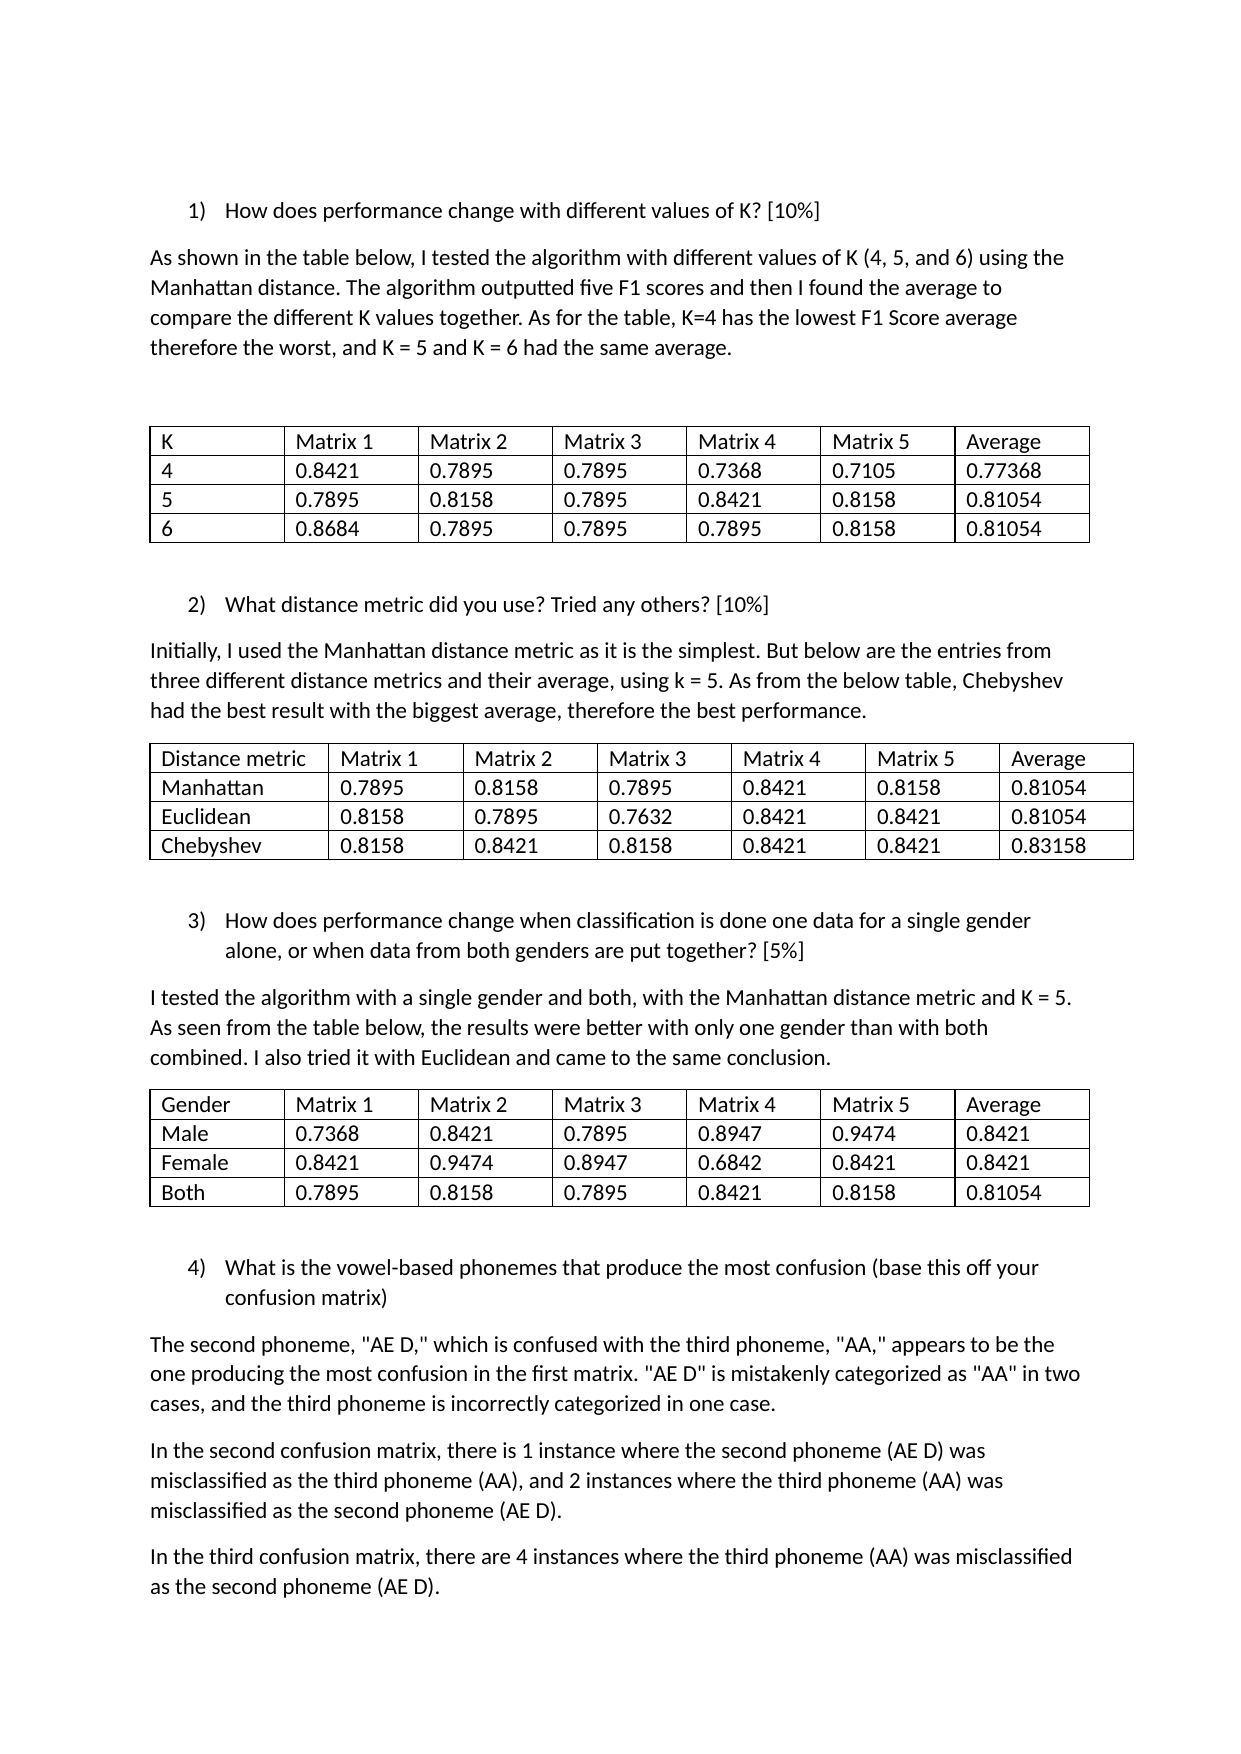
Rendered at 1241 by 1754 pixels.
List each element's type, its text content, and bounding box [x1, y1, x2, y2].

table_header Matrix 4 [687, 1090, 820, 1118]
table_cell 0.6842 [687, 1149, 820, 1177]
table_cell 0.8421 [687, 1178, 820, 1206]
table_cell 0.7895 [553, 1178, 686, 1206]
table_cell 5 [151, 485, 284, 513]
table_header Distance metric [151, 744, 328, 772]
table_cell 0.8158 [419, 1178, 552, 1206]
table_cell 0.81054 [956, 485, 1089, 513]
table_header Matrix 4 [687, 427, 820, 455]
table_cell 0.7895 [553, 456, 686, 484]
table_cell 0.8158 [821, 485, 954, 513]
text Initially, I used the Manhattan distance metric as it is the simplest. But below are the entries from three different distance metrics and their average, using k = 5. As from the below table, Chebyshev had the best result with the biggest average, therefore the best performance. [150, 636, 1090, 724]
table_cell 0.83158 [1000, 831, 1133, 859]
table_cell 0.7895 [419, 514, 552, 542]
text As shown in the table below, I tested the algorithm with different values of K (4, 5, and 6) using the Manhattan distance. The algorithm outputted five F1 scores and then I found the average to compare the different K values together. As for the table, K=4 has the lowest F1 Score average therefore the worst, and K = 5 and K = 6 had the same average. [150, 243, 1090, 361]
table_cell 0.7895 [553, 514, 686, 542]
table_header Matrix 1 [285, 427, 418, 455]
table_cell 0.9474 [821, 1120, 954, 1147]
table_cell Chebyshev [151, 831, 328, 859]
table_cell 0.8421 [956, 1149, 1089, 1177]
table_cell 0.8947 [553, 1149, 686, 1177]
list How does performance change with different values of K? [10%] [187, 197, 1090, 224]
table_cell 0.8947 [687, 1120, 820, 1147]
table_cell Male [151, 1120, 284, 1147]
table_cell 0.81054 [956, 514, 1089, 542]
table_cell 0.8158 [821, 1178, 954, 1206]
table_cell 4 [151, 456, 284, 484]
table_cell 0.7895 [329, 773, 463, 801]
table_cell 0.8421 [285, 1149, 418, 1177]
table_cell 0.7895 [553, 485, 686, 513]
table_cell 0.7895 [687, 514, 820, 542]
table_cell Euclidean [151, 802, 328, 830]
table_cell 0.8158 [464, 773, 597, 801]
table_cell 0.7105 [821, 456, 954, 484]
text In the third confusion matrix, there are 4 instances where the third phoneme (AA) was misclassified as the second phoneme (AE D). [150, 1542, 1090, 1600]
table_cell 0.81054 [1000, 802, 1133, 830]
table_cell 0.8421 [866, 802, 999, 830]
table_header Matrix 1 [329, 744, 463, 772]
table_cell 0.7895 [553, 1120, 686, 1147]
table_cell 0.7895 [598, 773, 731, 801]
table_header Matrix 2 [419, 1090, 552, 1118]
table_header Matrix 4 [732, 744, 865, 772]
table_header Matrix 2 [464, 744, 597, 772]
list How does performance change when classification is done one data for a single gender alone, or when data from both genders are put together? [5%] [187, 907, 1090, 964]
table_cell 0.8421 [464, 831, 597, 859]
table_cell 0.8421 [687, 485, 820, 513]
table_cell 0.8421 [956, 1120, 1089, 1147]
table_header Matrix 3 [598, 744, 731, 772]
table_cell 0.8158 [329, 831, 463, 859]
list What distance metric did you use? Tried any others? [10%] [187, 590, 1090, 618]
table_cell 0.8158 [419, 485, 552, 513]
table_cell 0.8421 [732, 773, 865, 801]
table_cell 0.81054 [1000, 773, 1133, 801]
table_header Average [956, 1090, 1089, 1118]
table_cell 0.77368 [956, 456, 1089, 484]
text I tested the algorithm with a single gender and both, with the Manhattan distance metric and K = 5. As seen from the table below, the results were better with only one gender than with both combined. I also tried it with Euclidean and came to the same conclusion. [150, 983, 1090, 1071]
table_header Matrix 5 [821, 427, 954, 455]
table_cell 0.7895 [419, 456, 552, 484]
table_header Matrix 1 [285, 1090, 418, 1118]
table_cell 0.8421 [285, 456, 418, 484]
table_cell 0.8158 [821, 514, 954, 542]
table_header Matrix 3 [553, 427, 686, 455]
table_cell 0.8421 [419, 1120, 552, 1147]
table_cell 0.8158 [866, 773, 999, 801]
table_cell 0.7368 [687, 456, 820, 484]
table_cell 0.7632 [598, 802, 731, 830]
text In the second confusion matrix, there is 1 instance where the second phoneme (AE D) was misclassified as the third phoneme (AA), and 2 instances where the third phoneme (AA) was misclassified as the second phoneme (AE D). [150, 1436, 1090, 1524]
table_cell 0.81054 [956, 1178, 1089, 1206]
table_header Gender [151, 1090, 284, 1118]
table_header Average [1000, 744, 1133, 772]
table_cell 0.8421 [732, 802, 865, 830]
table_cell 0.7368 [285, 1120, 418, 1147]
table_cell 0.7895 [285, 1178, 418, 1206]
table_cell Female [151, 1149, 284, 1177]
table_header Matrix 5 [866, 744, 999, 772]
list What is the vowel-based phonemes that produce the most confusion (base this off your confusion matrix) [187, 1253, 1090, 1311]
table_header K [151, 427, 284, 455]
text The second phoneme, "AE D," which is confused with the third phoneme, "AA," appears to be the one producing the most confusion in the first matrix. "AE D" is mistakenly categorized as "AA" in two cases, and the third phoneme is incorrectly categorized in one case. [150, 1330, 1090, 1417]
table_header Matrix 5 [821, 1090, 954, 1118]
table_cell 0.8684 [285, 514, 418, 542]
table_cell Both [151, 1178, 284, 1206]
table_header Average [956, 427, 1089, 455]
table_cell 0.8158 [329, 802, 463, 830]
table_cell 0.8158 [598, 831, 731, 859]
table_cell 0.7895 [464, 802, 597, 830]
table_cell 0.8421 [821, 1149, 954, 1177]
table_cell 0.9474 [419, 1149, 552, 1177]
table_cell Manhattan [151, 773, 328, 801]
table_cell 0.8421 [732, 831, 865, 859]
table_cell 0.8421 [866, 831, 999, 859]
table_header Matrix 2 [419, 427, 552, 455]
table_cell 0.7895 [285, 485, 418, 513]
table_cell 6 [151, 514, 284, 542]
table_header Matrix 3 [553, 1090, 686, 1118]
